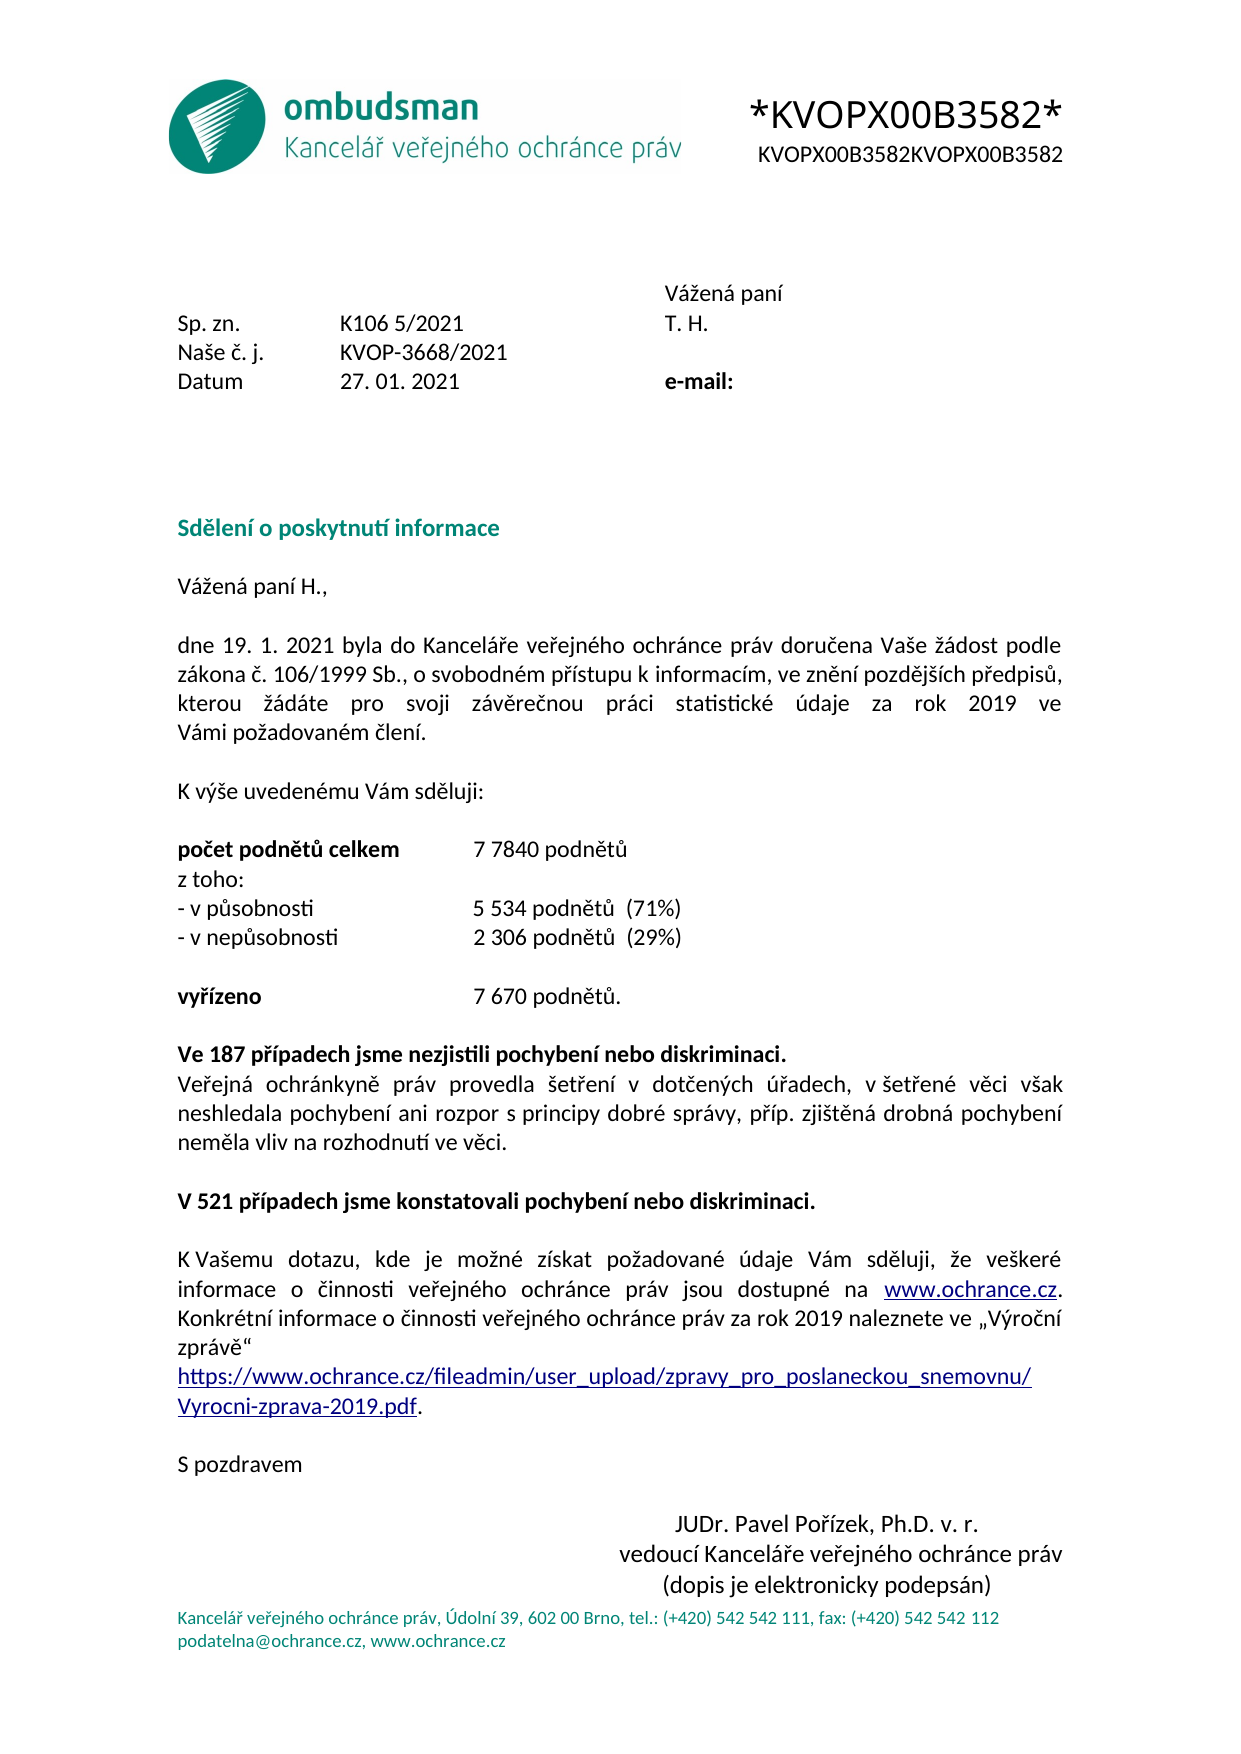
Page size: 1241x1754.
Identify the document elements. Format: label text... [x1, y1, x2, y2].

text Ve 187 případech jsme nezjistili pochybení nebo diskriminaci. [177, 1039, 1063, 1069]
text K výše uvedenému Vám sděluji: [177, 776, 1063, 805]
text V 521 případech jsme konstatovali pochybení nebo diskriminaci. [177, 1186, 1063, 1215]
text Veřejná ochránkyně práv provedla šetření v dotčených úřadech, v šetřené věci však neshledala pochybení ani rozpor s principy dobré správy, příp. zjištěná drobná pochybení neměla vliv na rozhodnutí ve věci. [177, 1069, 1063, 1157]
text S pozdravem [177, 1449, 1063, 1478]
text Vážená paní H., [177, 571, 1063, 600]
text z toho: [177, 864, 1063, 893]
text (dopis je elektronicky podepsán) [177, 1569, 1063, 1599]
table_header K106 5/2021 KVOP-3668/2021 27. 01. 2021 [340, 220, 664, 513]
table_header Sp. zn. Naše č. j. Datum [177, 220, 340, 513]
text - v působnosti 5 534 podnětů (71%) [177, 893, 1063, 922]
text počet podnětů celkem 7 7840 podnětů [177, 834, 1063, 864]
text - v nepůsobnosti 2 306 podnětů (29%) [177, 922, 1063, 952]
text vedoucí Kanceláře veřejného ochránce práv [177, 1538, 1063, 1569]
text K Vašemu dotazu, kde je možné získat požadované údaje Vám sděluji, že veškeré informace o činnosti veřejného ochránce práv jsou dostupné na www.ochrance.cz. Konkrétní informace o činnosti veřejného ochránce práv za rok 2019 naleznete ve „Výroční zprávě“ https://www.ochrance.cz/fileadmin/user_upload/zpravy_pro_poslaneckou_snemovnu/Vyrocni-zprava-2019.pdf. [177, 1244, 1063, 1420]
text dne 19. 1. 2021 byla do Kanceláře veřejného ochránce práv doručena Vaše žádost podle zákona č. 106/1999 Sb., o svobodném přístupu k informacím, ve znění pozdějších předpisů, kterou žádáte pro svoji závěrečnou práci statistické údaje za rok 2019 ve Vámi požadovaném člení. [177, 630, 1063, 747]
text vyřízeno 7 670 podnětů. [177, 981, 1063, 1010]
text JUDr. Pavel Pořízek, Ph.D. v. r. [177, 1508, 1063, 1538]
table_header Vážená paní T. H. e-mail: [665, 220, 1085, 513]
subtitle Sdělení o poskytnutí informace [177, 513, 1063, 543]
